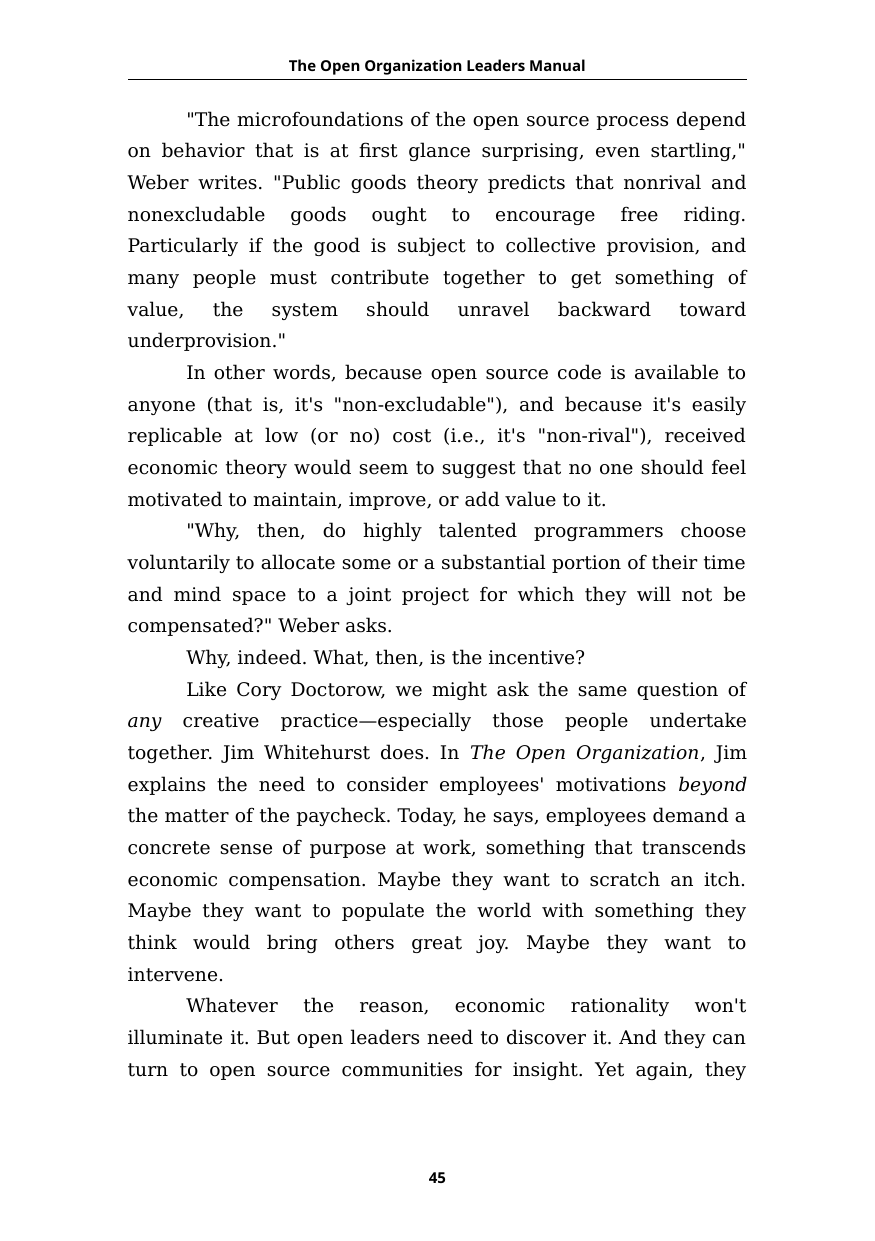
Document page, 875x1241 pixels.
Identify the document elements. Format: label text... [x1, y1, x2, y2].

text "Why, then, do highly talented programmers choose voluntarily to allocate some or a substantial portion of their time and mind space to a joint project for which they will not be compensated?" Weber asks. [127, 520, 747, 637]
text Why, indeed. What, then, is the incentive? [127, 647, 747, 669]
text "The microfoundations of the open source process depend on behavior that is at first glance surprising, even startling," Weber writes. "Public goods theory predicts that nonrival and nonexcludable goods ought to encourage free riding. Particularly if the good is subject to collective provision, and many people must contribute together to get something of value, the system should unravel backward toward underprovision." [127, 109, 747, 352]
text In other words, because open source code is available to anyone (that is, it's "non-excludable"), and because it's easily replicable at low (or no) cost (i.e., it's "non-rival"), received economic theory would seem to suggest that no one should feel motivated to maintain, improve, or add value to it. [127, 362, 747, 511]
text Like Cory Doctorow, we might ask the same question of any creative practice—especially those people undertake together. Jim Whitehurst does. In The Open Organization, Jim explains the need to consider employees' motivations beyond the matter of the paycheck. Today, he says, employees demand a concrete sense of purpose at work, something that transcends economic compensation. Maybe they want to scratch an itch. Maybe they want to populate the world with something they think would bring others great joy. Maybe they want to intervene. [127, 679, 747, 986]
text Whatever the reason, economic rationality won't illuminate it. But open leaders need to discover it. And they can turn to open source communities for insight. Yet again, they [127, 995, 747, 1081]
